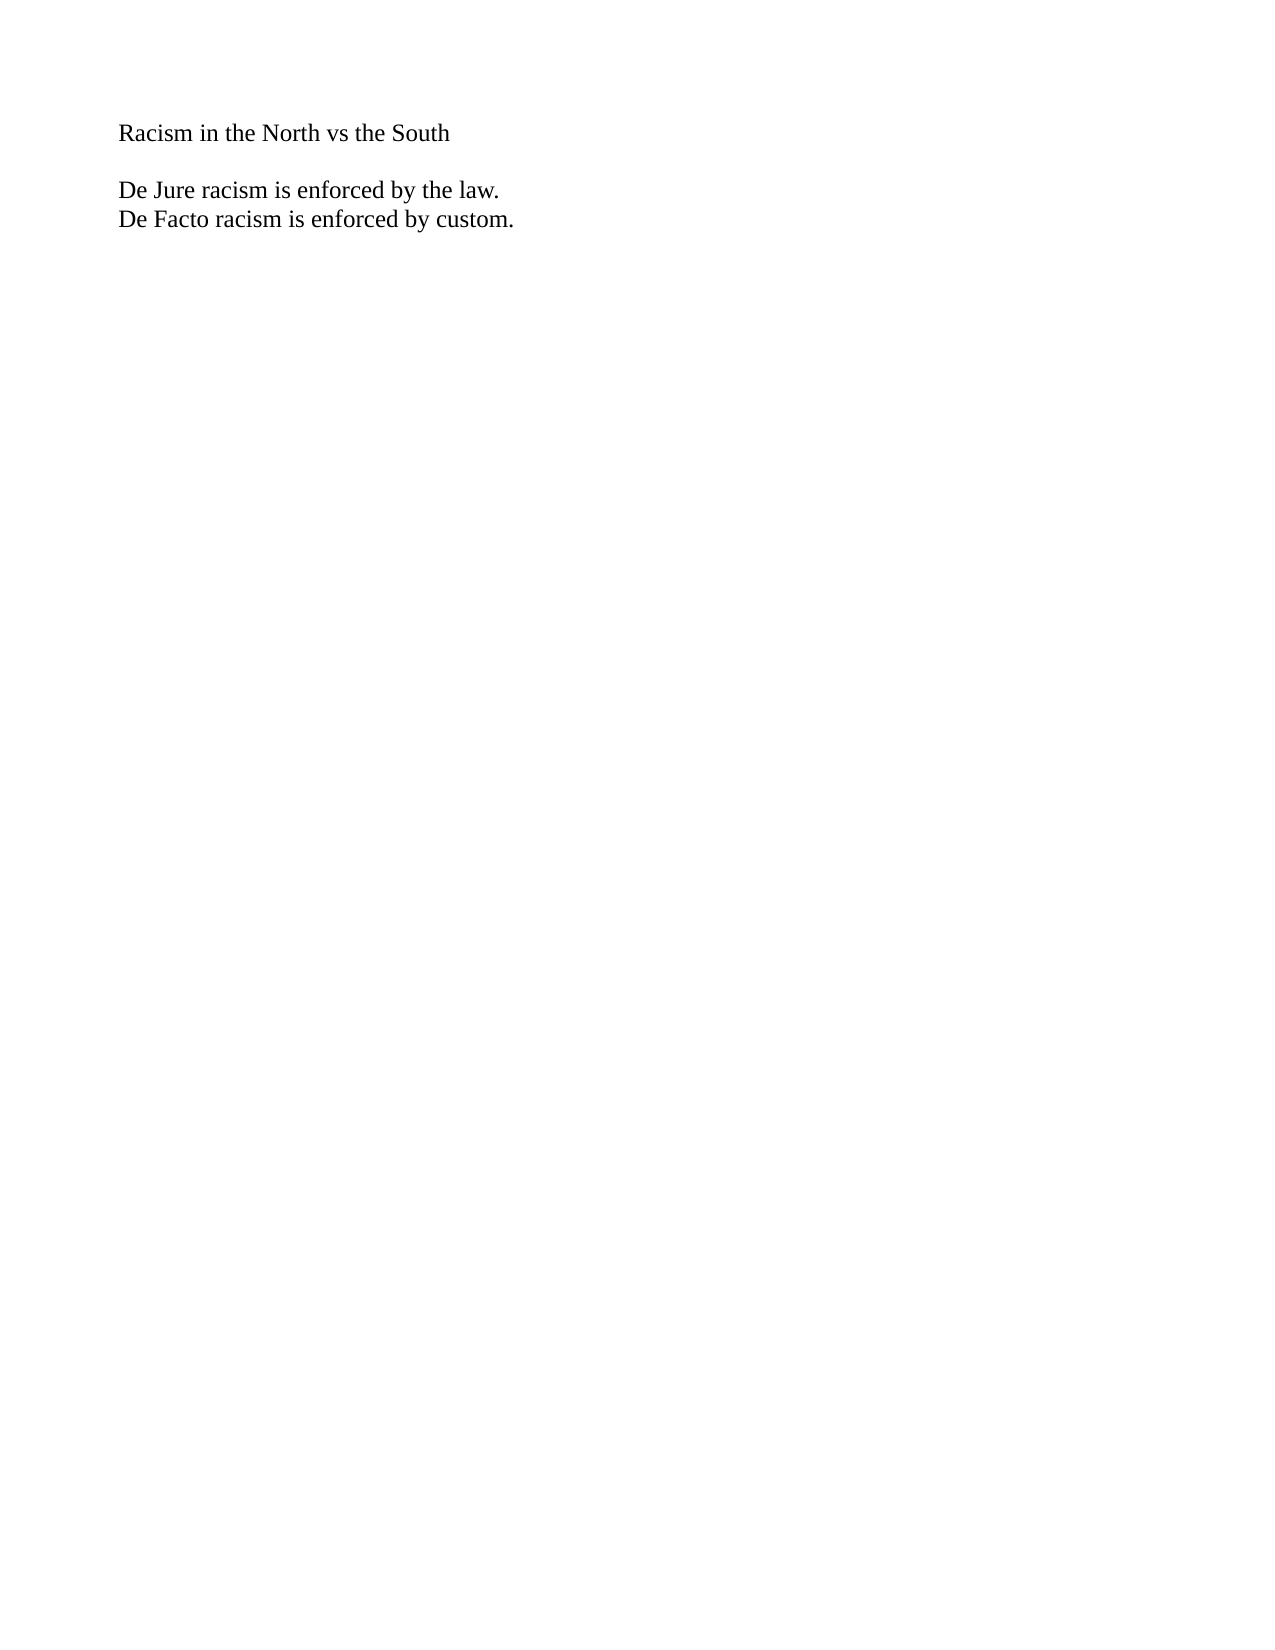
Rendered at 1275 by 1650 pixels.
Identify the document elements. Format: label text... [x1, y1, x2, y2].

text De Facto racism is enforced by custom. [118, 204, 1157, 233]
text De Jure racism is enforced by the law. [118, 176, 1157, 204]
text Racism in the North vs the South [118, 118, 1157, 147]
